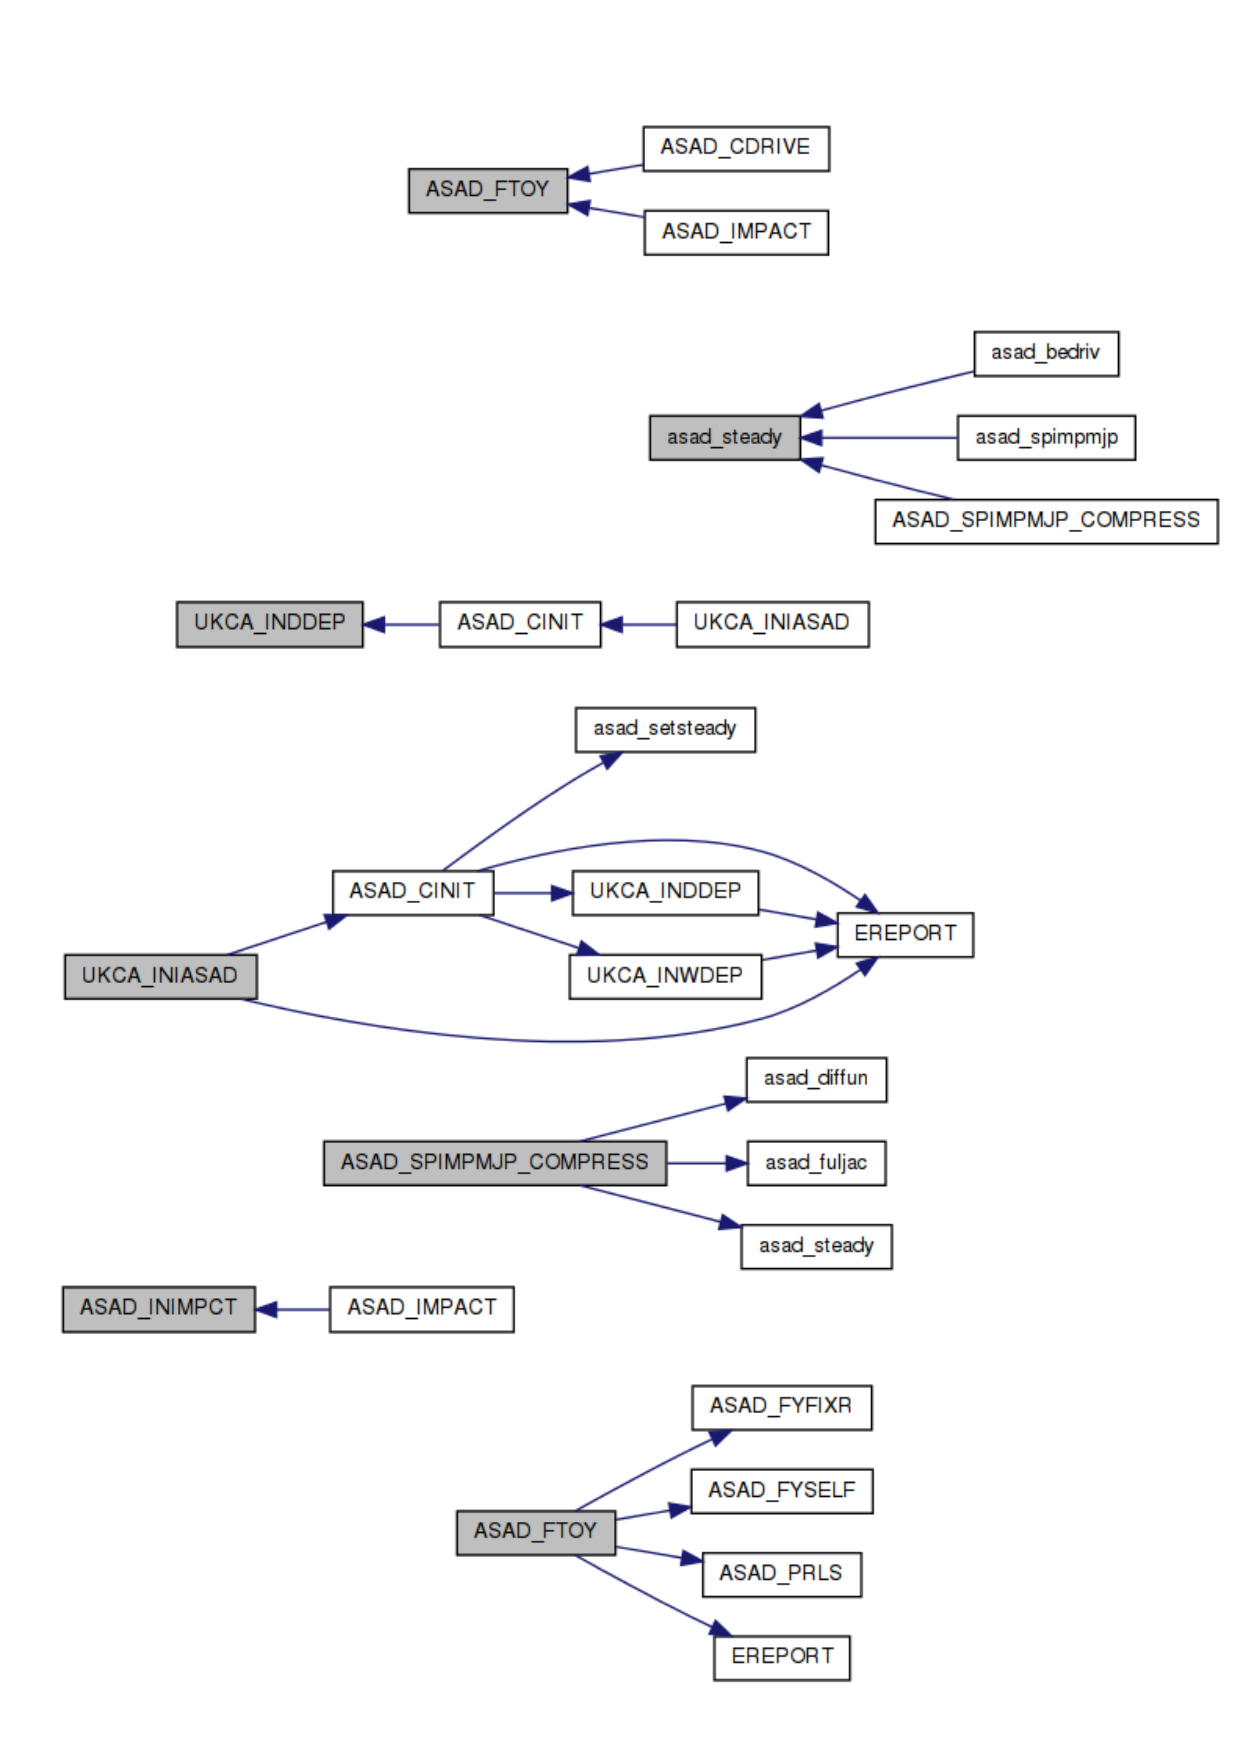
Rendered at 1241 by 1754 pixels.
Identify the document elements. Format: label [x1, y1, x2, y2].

picture [401, 118, 839, 264]
picture [642, 323, 1226, 554]
picture [55, 700, 983, 1342]
picture [168, 593, 877, 657]
picture [449, 1377, 882, 1690]
